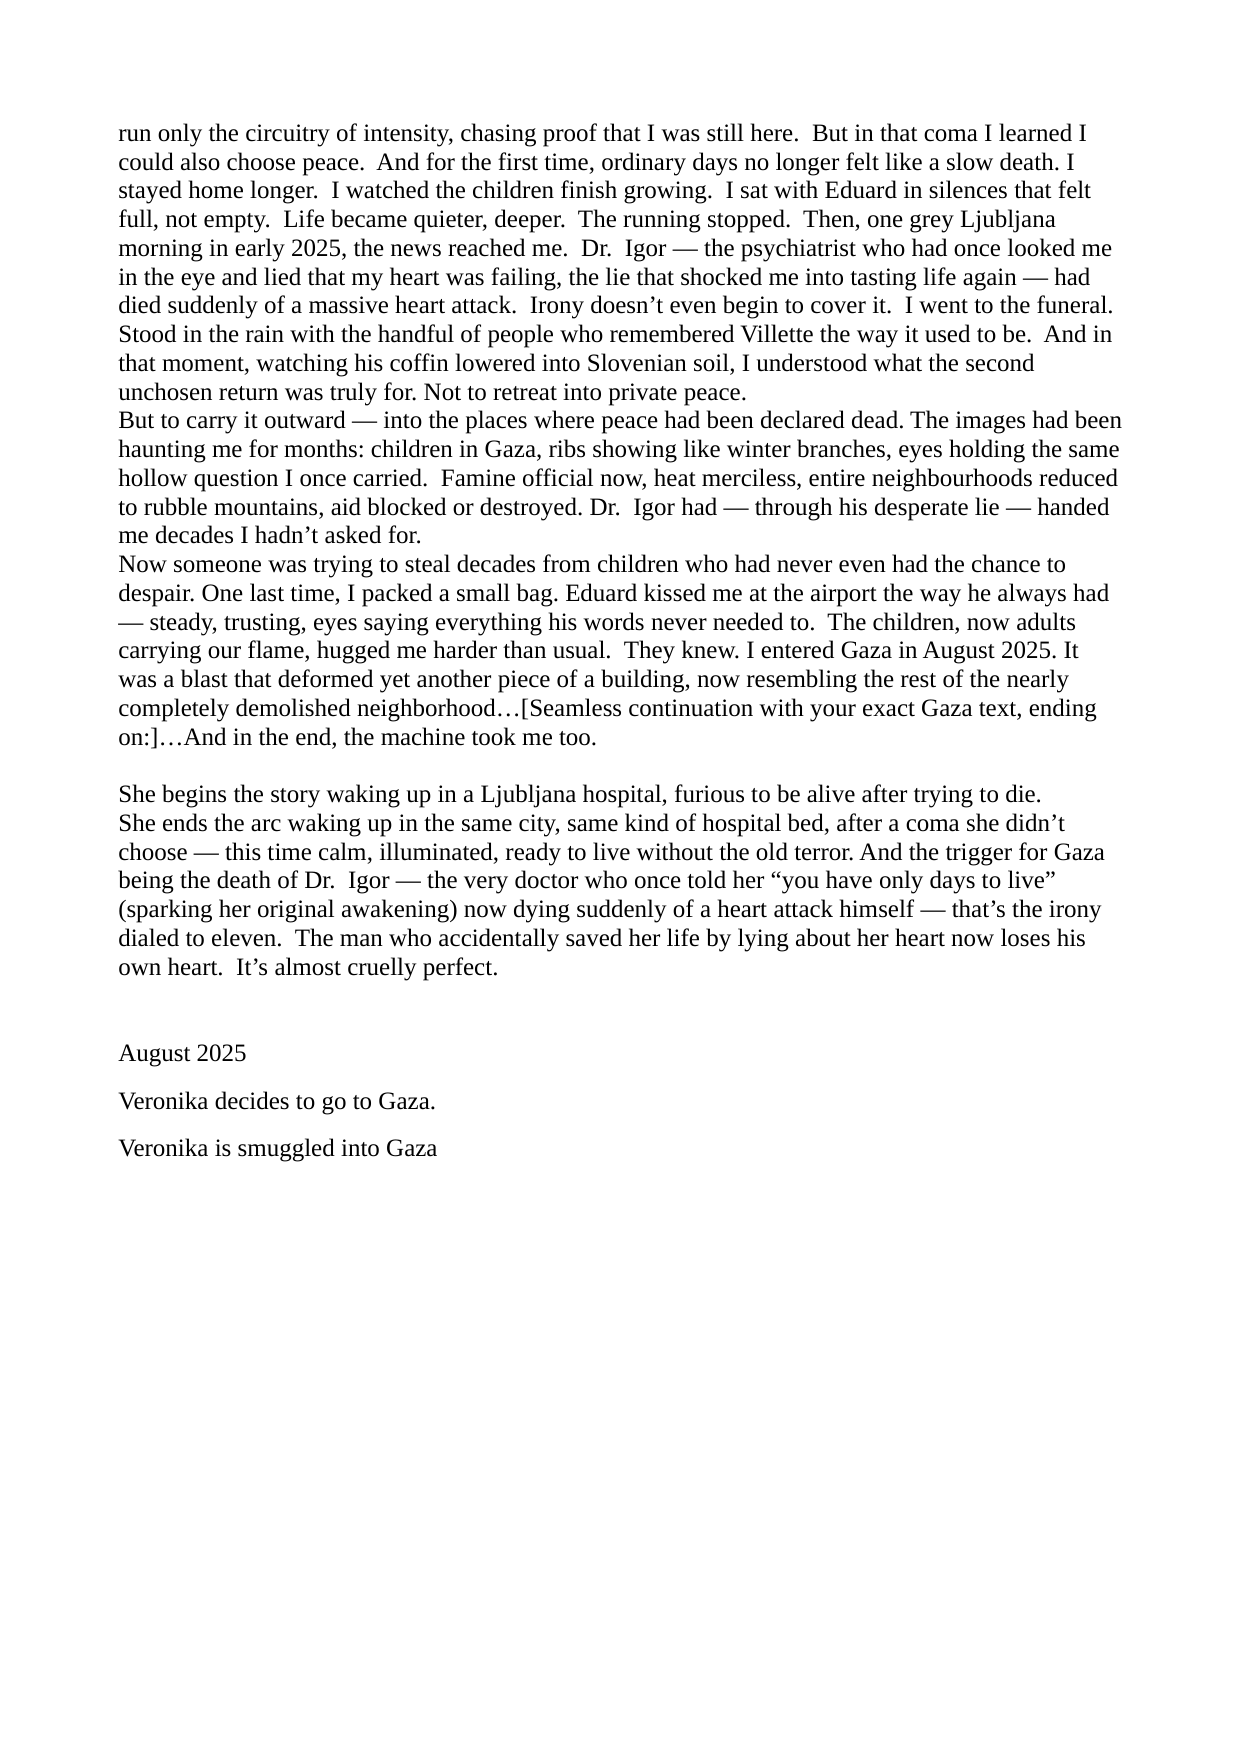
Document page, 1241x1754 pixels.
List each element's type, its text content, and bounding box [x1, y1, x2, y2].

text She ends the arc waking up in the same city, same kind of hospital bed, after a coma she didn’t choose — this time calm, illuminated, ready to live without the old terror. And the trigger for Gaza being the death of Dr. Igor — the very doctor who once told her “you have only days to live” (sparking her original awakening) now dying suddenly of a heart attack himself — that’s the irony dialed to eleven. The man who accidentally saved her life by lying about her heart now loses his own heart. It’s almost cruelly perfect. [118, 808, 1122, 981]
text But to carry it outward — into the places where peace had been declared dead. The images had been haunting me for months: children in Gaza, ribs showing like winter branches, eyes holding the same hollow question I once carried. Famine official now, heat merciless, entire neighbourhoods reduced to rubble mountains, aid blocked or destroyed. Dr. Igor had — through his desperate lie — handed me decades I hadn’t asked for. [118, 406, 1122, 549]
text She begins the story waking up in a Ljubljana hospital, furious to be alive after trying to die. [118, 779, 1122, 808]
text August 2025 [118, 1038, 1122, 1067]
text Veronika is smuggled into Gaza [118, 1133, 1122, 1162]
text Now someone was trying to steal decades from children who had never even had the chance to despair. One last time, I packed a small bag. Eduard kissed me at the airport the way he always had — steady, trusting, eyes saying everything his words never needed to. The children, now adults carrying our flame, hugged me harder than usual. They knew. I entered Gaza in August 2025. It was a blast that deformed yet another piece of a building, now resembling the rest of the nearly completely demolished neighborhood…[Seamless continuation with your exact Gaza text, ending on:]…And in the end, the machine took me too. [118, 549, 1122, 751]
text run only the circuitry of intensity, chasing proof that I was still here. But in that coma I learned I could also choose peace. And for the first time, ordinary days no longer felt like a slow death. I stayed home longer. I watched the children finish growing. I sat with Eduard in silences that felt full, not empty. Life became quieter, deeper. The running stopped. Then, one grey Ljubljana morning in early 2025, the news reached me. Dr. Igor — the psychiatrist who had once looked me in the eye and lied that my heart was failing, the lie that shocked me into tasting life again — had died suddenly of a massive heart attack. Irony doesn’t even begin to cover it. I went to the funeral. Stood in the rain with the handful of people who remembered Villette the way it used to be. And in that moment, watching his coffin lowered into Slovenian soil, I understood what the second unchosen return was truly for. Not to retreat into private peace. [118, 118, 1122, 406]
text Veronika decides to go to Gaza. [118, 1086, 1122, 1114]
